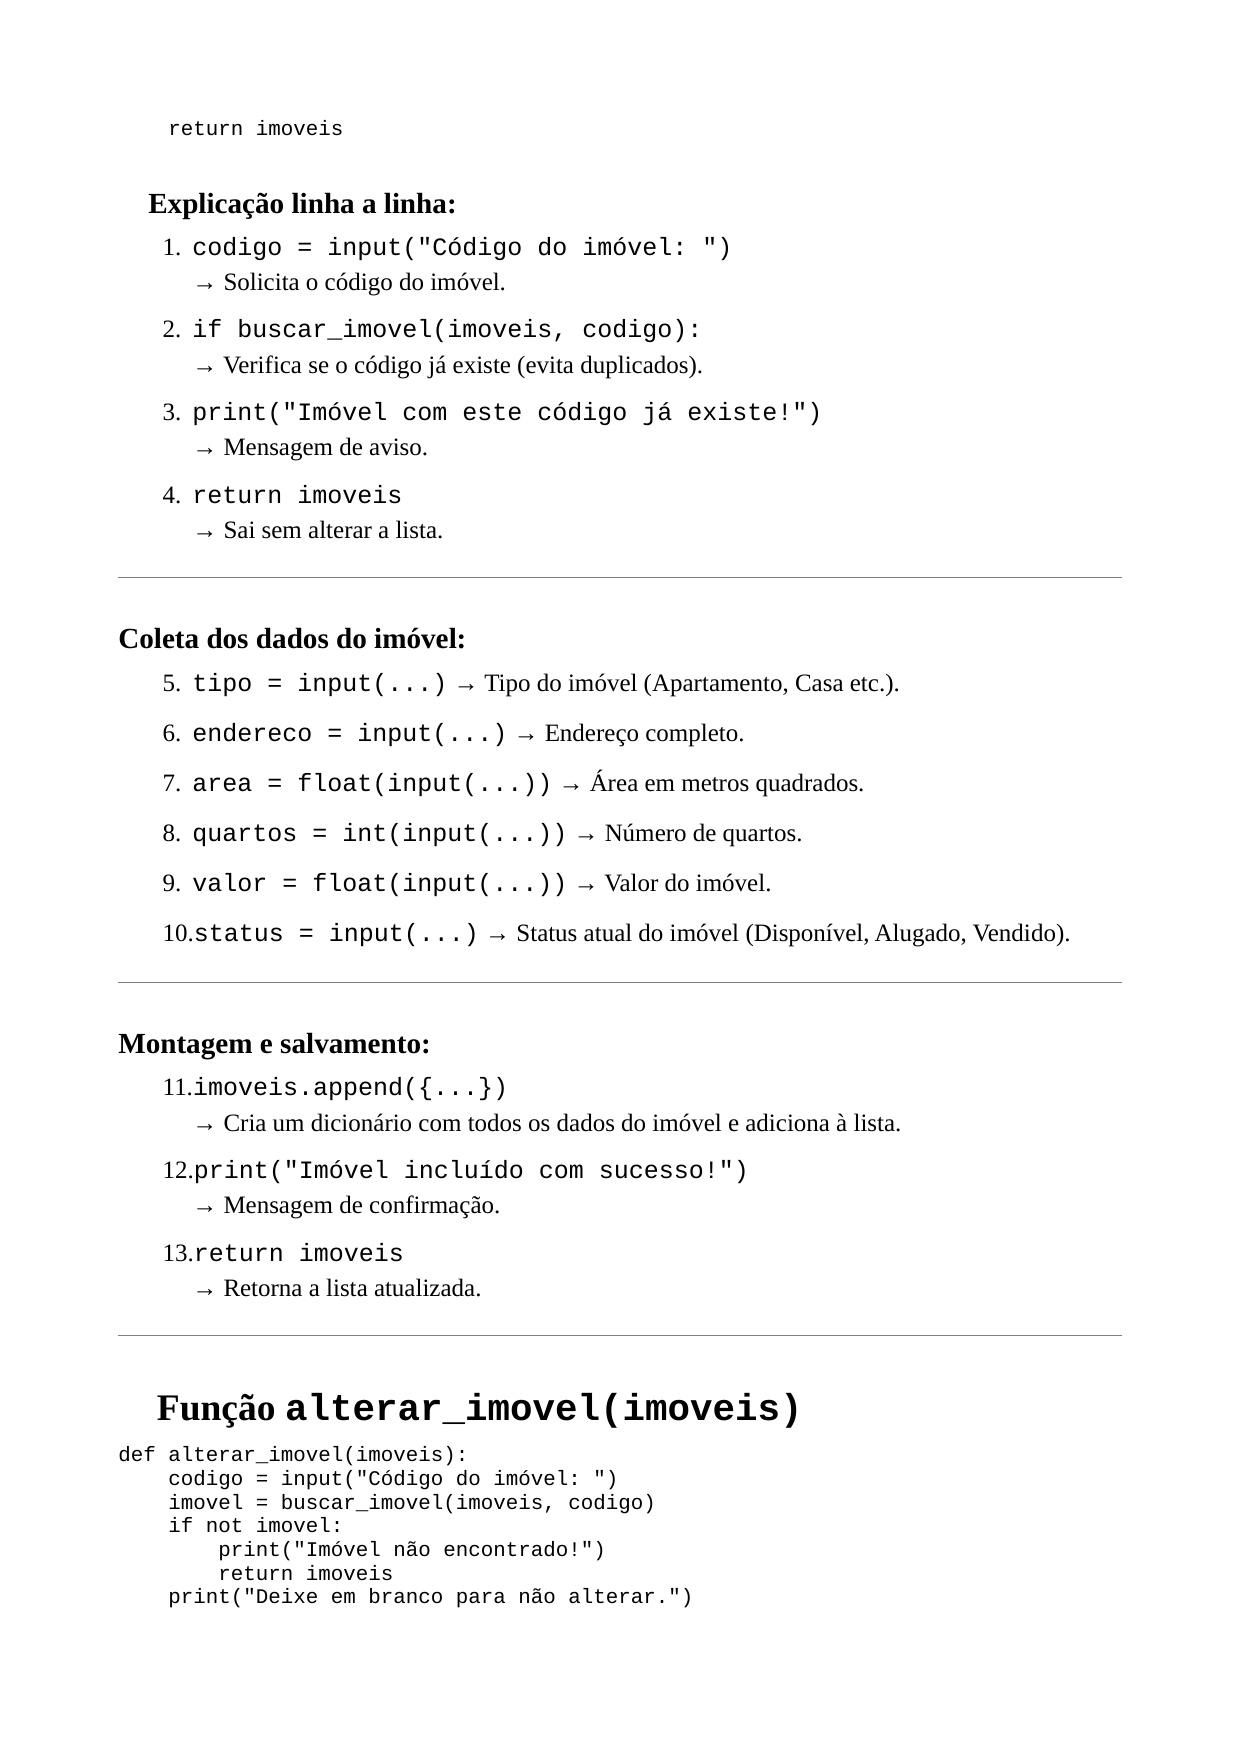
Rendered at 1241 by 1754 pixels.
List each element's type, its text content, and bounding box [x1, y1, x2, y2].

text if not imovel: [118, 1515, 1122, 1539]
list endereco = input(...) → Endereço completo. [162, 718, 1122, 748]
list valor = float(input(...)) → Valor do imóvel. [162, 868, 1122, 898]
text return imoveis [118, 1563, 1122, 1586]
subtitle Coleta dos dados do imóvel: [118, 622, 1122, 655]
list return imoveis → Retorna a lista atualizada. [162, 1238, 1122, 1302]
list if buscar_imovel(imoveis, codigo): → Verifica se o código já existe (evita duplicados). [162, 314, 1122, 378]
subtitle Montagem e salvamento: [118, 1026, 1122, 1060]
text def alterar_imovel(imoveis): [118, 1444, 1122, 1468]
text return imoveis [118, 118, 1122, 142]
text codigo = input("Código do imóvel: ") [118, 1468, 1122, 1492]
list area = float(input(...)) → Área em metros quadrados. [162, 768, 1122, 798]
list status = input(...) → Status atual do imóvel (Disponível, Alugado, Vendido). [162, 918, 1122, 948]
subtitle 🔹 Função alterar_imovel(imoveis) [118, 1386, 1122, 1432]
list imoveis.append({...}) → Cria um dicionário com todos os dados do imóvel e adiciona à lista. [162, 1072, 1122, 1136]
list quartos = int(input(...)) → Número de quartos. [162, 818, 1122, 848]
text print("Deixe em branco para não alterar.") [118, 1586, 1122, 1610]
list print("Imóvel com este código já existe!") → Mensagem de aviso. [162, 397, 1122, 461]
text imovel = buscar_imovel(imoveis, codigo) [118, 1492, 1122, 1515]
list print("Imóvel incluído com sucesso!") → Mensagem de confirmação. [162, 1155, 1122, 1219]
subtitle 🧩 Explicação linha a linha: [118, 186, 1122, 219]
list return imoveis → Sai sem alterar a lista. [162, 480, 1122, 544]
text print("Imóvel não encontrado!") [118, 1539, 1122, 1563]
list tipo = input(...) → Tipo do imóvel (Apartamento, Casa etc.). [162, 668, 1122, 698]
list codigo = input("Código do imóvel: ") → Solicita o código do imóvel. [162, 232, 1122, 296]
